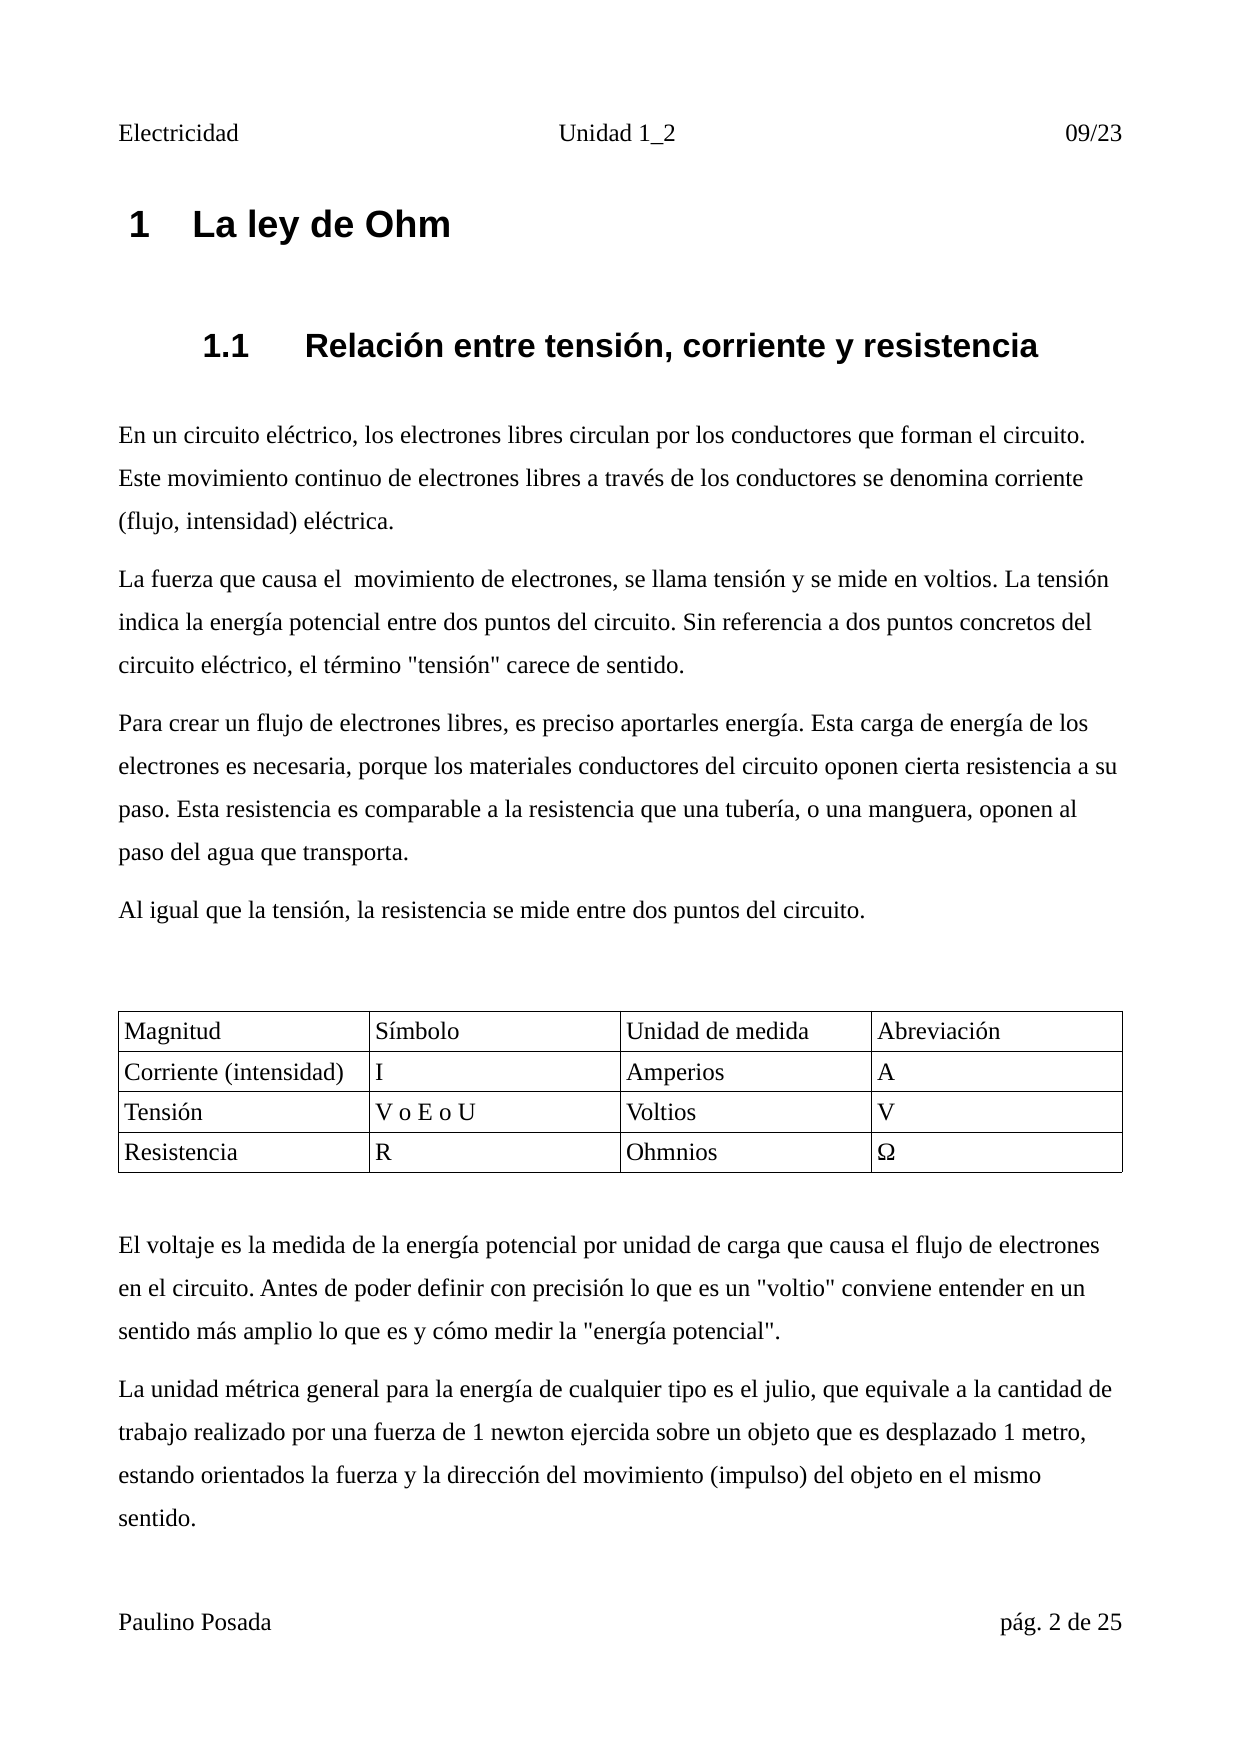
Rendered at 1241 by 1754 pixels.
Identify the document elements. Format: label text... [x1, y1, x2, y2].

text La unidad métrica general para la energía de cualquier tipo es el julio, que equivale a la cantidad de trabajo realizado por una fuerza de 1 newton ejercida sobre un objeto que es desplazado 1 metro, estando orientados la fuerza y la dirección del movimiento (impulso) del objeto en el mismo sentido. [118, 1374, 1122, 1532]
subtitle Relación entre tensión, corriente y resistencia [193, 326, 1122, 364]
table_cell I [370, 1052, 620, 1091]
table_cell Resistencia [119, 1133, 369, 1172]
table_cell A [872, 1052, 1122, 1091]
table_cell R [370, 1133, 620, 1172]
table_cell Amperios [621, 1052, 871, 1091]
table_cell Ω [872, 1133, 1122, 1172]
table_cell Ohmnios [621, 1133, 871, 1172]
text El voltaje es la medida de la energía potencial por unidad de carga que causa el flujo de electrones en el circuito. Antes de poder definir con precisión lo que es un "voltio" conviene entender en un sentido más amplio lo que es y cómo medir la "energía potencial". [118, 1230, 1122, 1345]
subtitle La ley de Ohm [118, 201, 1122, 245]
text En un circuito eléctrico, los electrones libres circulan por los conductores que forman el circuito. Este movimiento continuo de electrones libres a través de los conductores se denomina corriente (flujo, intensidad) eléctrica. [118, 420, 1122, 535]
table_cell V o E o U [370, 1092, 620, 1132]
table_header Abreviación [872, 1012, 1122, 1051]
table_header Símbolo [370, 1012, 620, 1051]
table_header Unidad de medida [621, 1012, 871, 1051]
table_cell Tensión [119, 1092, 369, 1132]
text Al igual que la tensión, la resistencia se mide entre dos puntos del circuito. [118, 895, 1122, 924]
text La fuerza que causa el movimiento de electrones, se llama tensión y se mide en voltios. La tensión indica la energía potencial entre dos puntos del circuito. Sin referencia a dos puntos concretos del circuito eléctrico, el término "tensión" carece de sentido. [118, 564, 1122, 679]
table_cell Corriente (intensidad) [119, 1052, 369, 1091]
text Para crear un flujo de electrones libres, es preciso aportarles energía. Esta carga de energía de los electrones es necesaria, porque los materiales conductores del circuito oponen cierta resistencia a su paso. Esta resistencia es comparable a la resistencia que una tubería, o una manguera, oponen al paso del agua que transporta. [118, 708, 1122, 866]
table_cell Voltios [621, 1092, 871, 1132]
table_header Magnitud [119, 1012, 369, 1051]
table_cell V [872, 1092, 1122, 1132]
